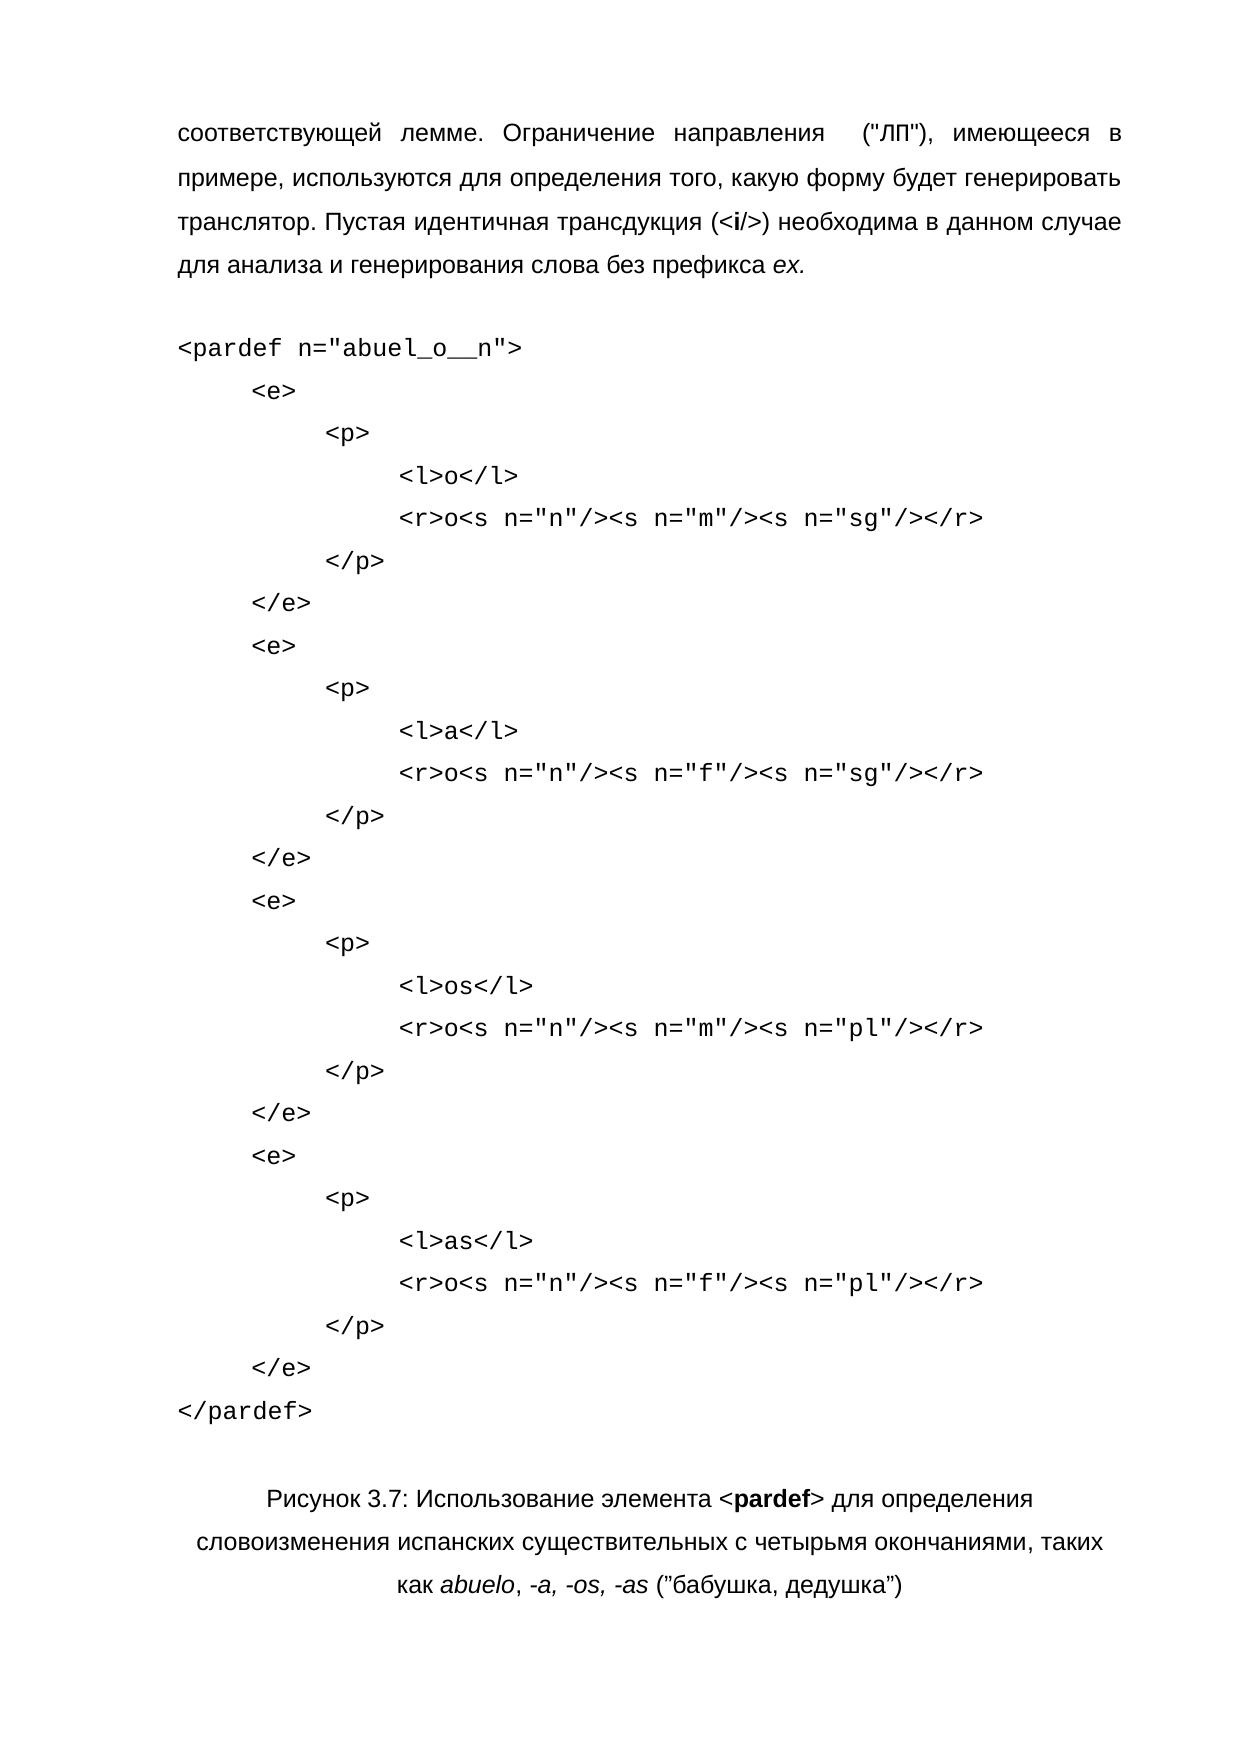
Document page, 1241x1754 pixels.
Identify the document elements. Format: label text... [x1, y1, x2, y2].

text <pardef n="abuel_o__n"> <e> <p> <l>o</l> <r>o<s n="n"/><s n="m"/><s n="sg"/></r> [177, 336, 1122, 534]
text </p> </e> <e> <p> <l>a</l> <r>o<s n="n"/><s n="f"/><s n="sg"/></r> </p> </e> <e> <p> <l>os</l> <r>o<s n="n"/><s n="m"/><s n="pl"/></r> </p> </e> <e> <p> <l>as</l> <r>o<s n="n"/><s n="f"/><s n="pl"/></r> </p> </e> </pardef> [177, 548, 1122, 1427]
text Рисунок 3.7: Использование элемента <pardef> для определения словоизменения испанских существительных с четырьмя окончаниями, таких как abuelo, -a, -os, -as (”бабушка, дедушка”) [177, 1484, 1122, 1599]
text соответствующей лемме. Ограничение направления ("ЛП"), имеющееся в примере, используются для определения того, какую форму будет генерировать транслятор. Пустая идентичная трансдукция (<i/>) необходима в данном случае для анализа и генерирования слова без префикса ex. [177, 118, 1122, 278]
